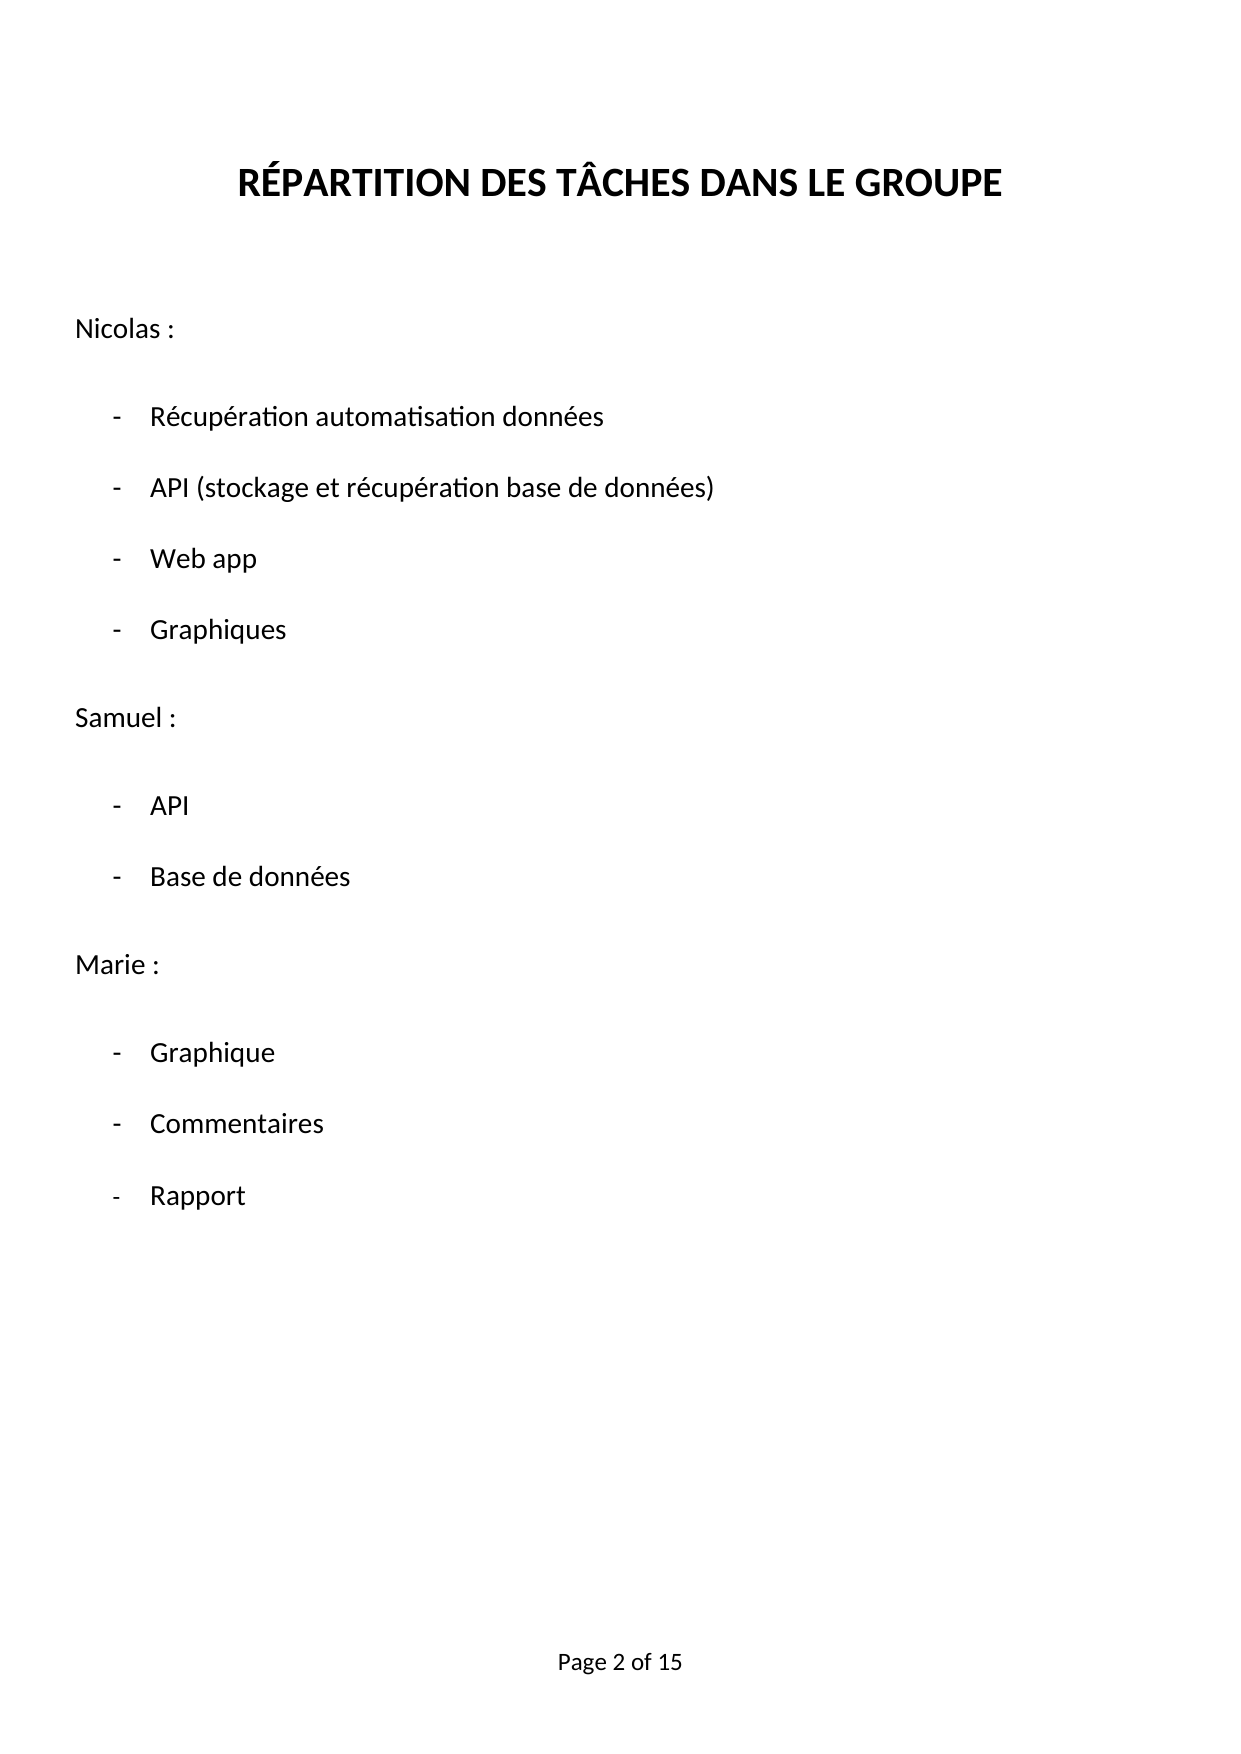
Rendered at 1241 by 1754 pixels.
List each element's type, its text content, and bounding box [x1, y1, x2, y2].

list API [112, 787, 1165, 823]
text Nicolas : [75, 310, 1165, 345]
list Web app [112, 540, 1165, 576]
list Récupération automatisation données [112, 398, 1165, 433]
list API (stockage et récupération base de données) [112, 469, 1165, 504]
list Base de données [112, 858, 1165, 894]
list Graphiques [112, 611, 1165, 647]
text Marie : [75, 946, 1165, 982]
subtitle RÉPARTITION DES TÂCHES DANS LE GROUPE [75, 156, 1165, 207]
text Samuel : [75, 699, 1165, 735]
list Commentaires [112, 1106, 1165, 1141]
list Graphique [112, 1034, 1165, 1070]
list Rapport [112, 1177, 1165, 1212]
